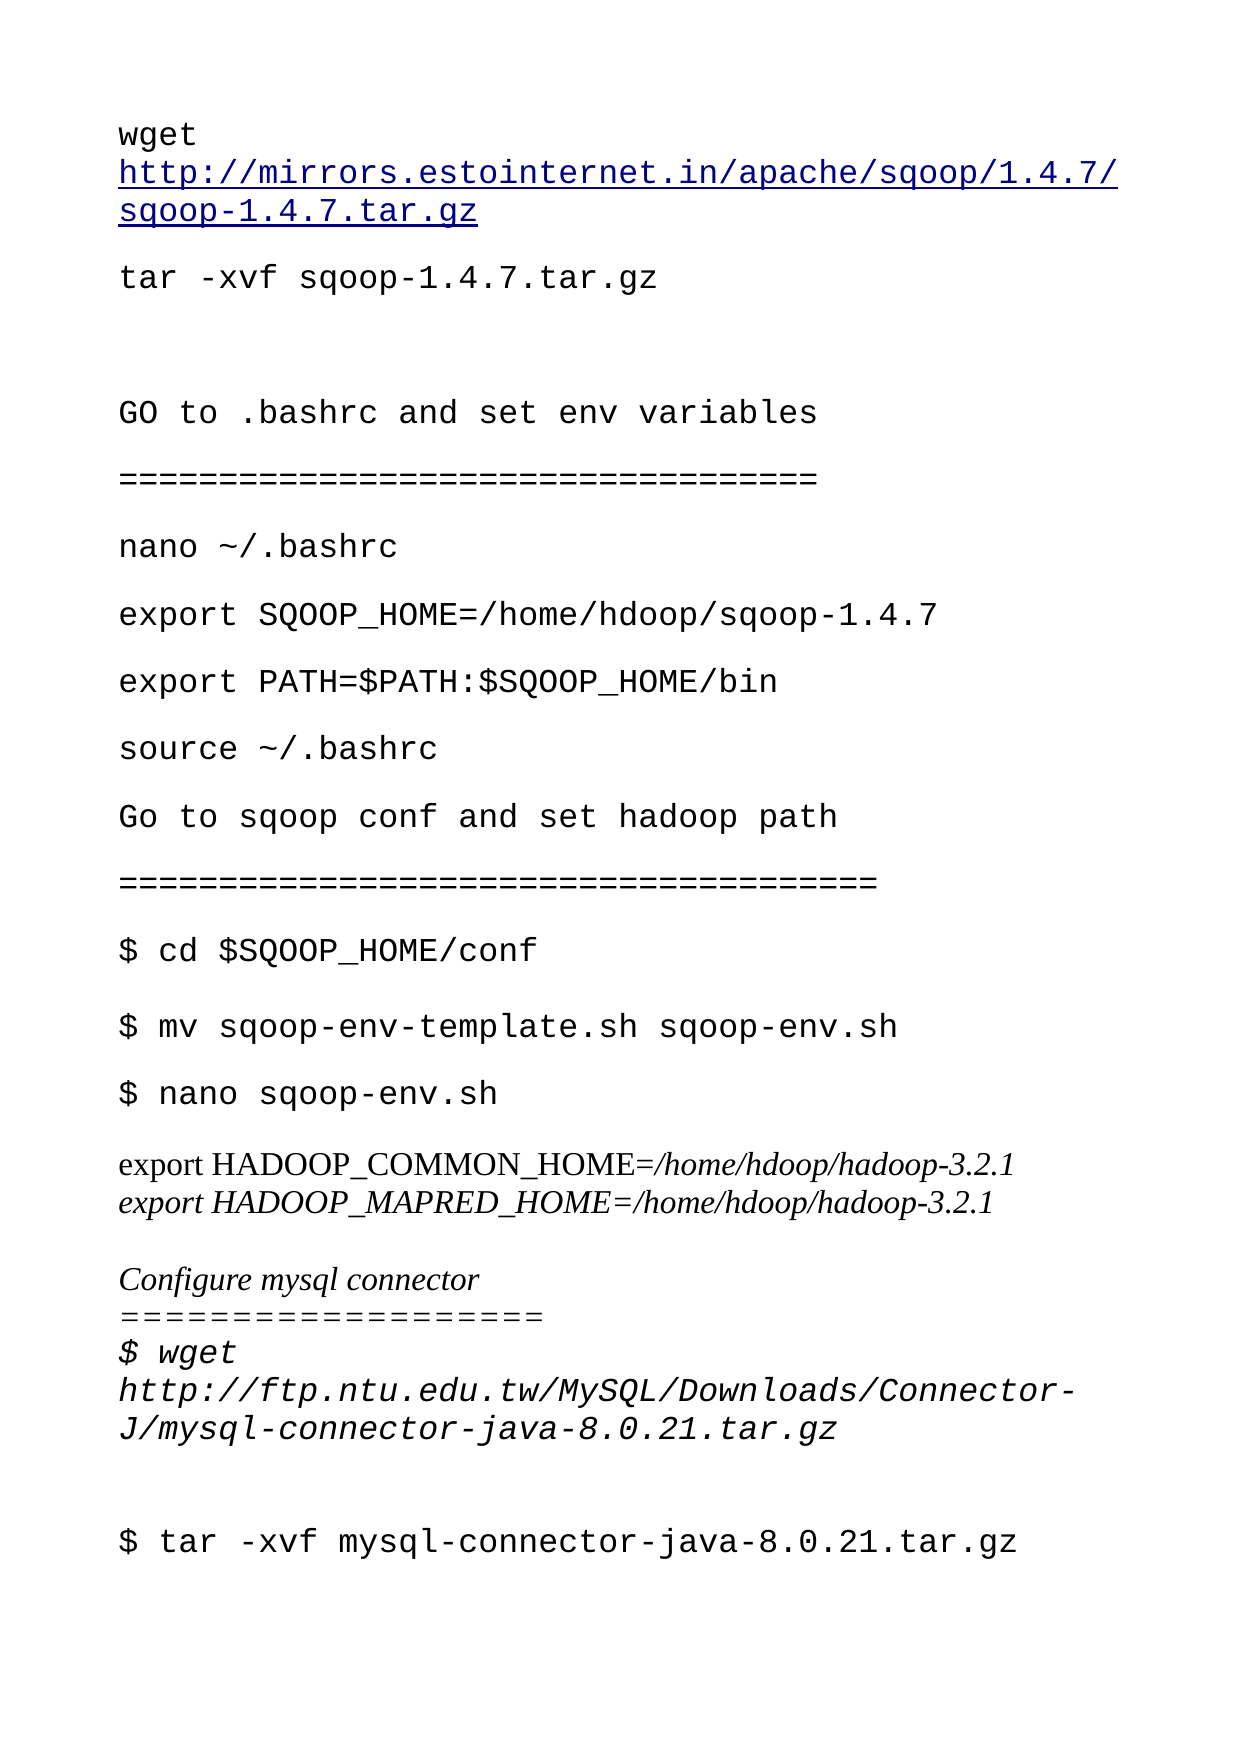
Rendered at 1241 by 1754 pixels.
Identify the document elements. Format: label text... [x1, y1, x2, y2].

text export PATH=$PATH:$SQOOP_HOME/bin [118, 665, 1122, 703]
text export SQOOP_HOME=/home/hdoop/sqoop-1.4.7 [118, 597, 1122, 635]
text wget http://mirrors.estointernet.in/apache/sqoop/1.4.7/sqoop-1.4.7.tar.gz [118, 118, 1122, 232]
text GO to .bashrc and set env variables [118, 396, 1122, 433]
text $ cd $SQOOP_HOME/conf [118, 934, 1122, 972]
text nano ~/.bashrc [118, 530, 1122, 568]
text $ nano sqoop-env.sh [118, 1077, 1122, 1115]
text Configure mysql connector [118, 1259, 1122, 1297]
text tar -xvf sqoop-1.4.7.tar.gz [118, 261, 1122, 299]
text source ~/.bashrc [118, 732, 1122, 770]
text $ tar -xvf mysql-connector-java-8.0.21.tar.gz [118, 1525, 1122, 1563]
text ====================================== [118, 867, 1122, 904]
text export HADOOP_COMMON_HOME=/home/hdoop/hadoop-3.2.1 [118, 1144, 1122, 1182]
text =================== [118, 1297, 1122, 1336]
text export HADOOP_MAPRED_HOME=/home/hdoop/hadoop-3.2.1 [118, 1182, 1122, 1221]
text Go to sqoop conf and set hadoop path [118, 799, 1122, 837]
text $ wget http://ftp.ntu.edu.tw/MySQL/Downloads/Connector-J/mysql-connector-java-8.0.21.tar.gz [118, 1336, 1122, 1449]
text =================================== [118, 463, 1122, 501]
text $ mv sqoop-env-template.sh sqoop-env.sh [118, 1009, 1122, 1047]
